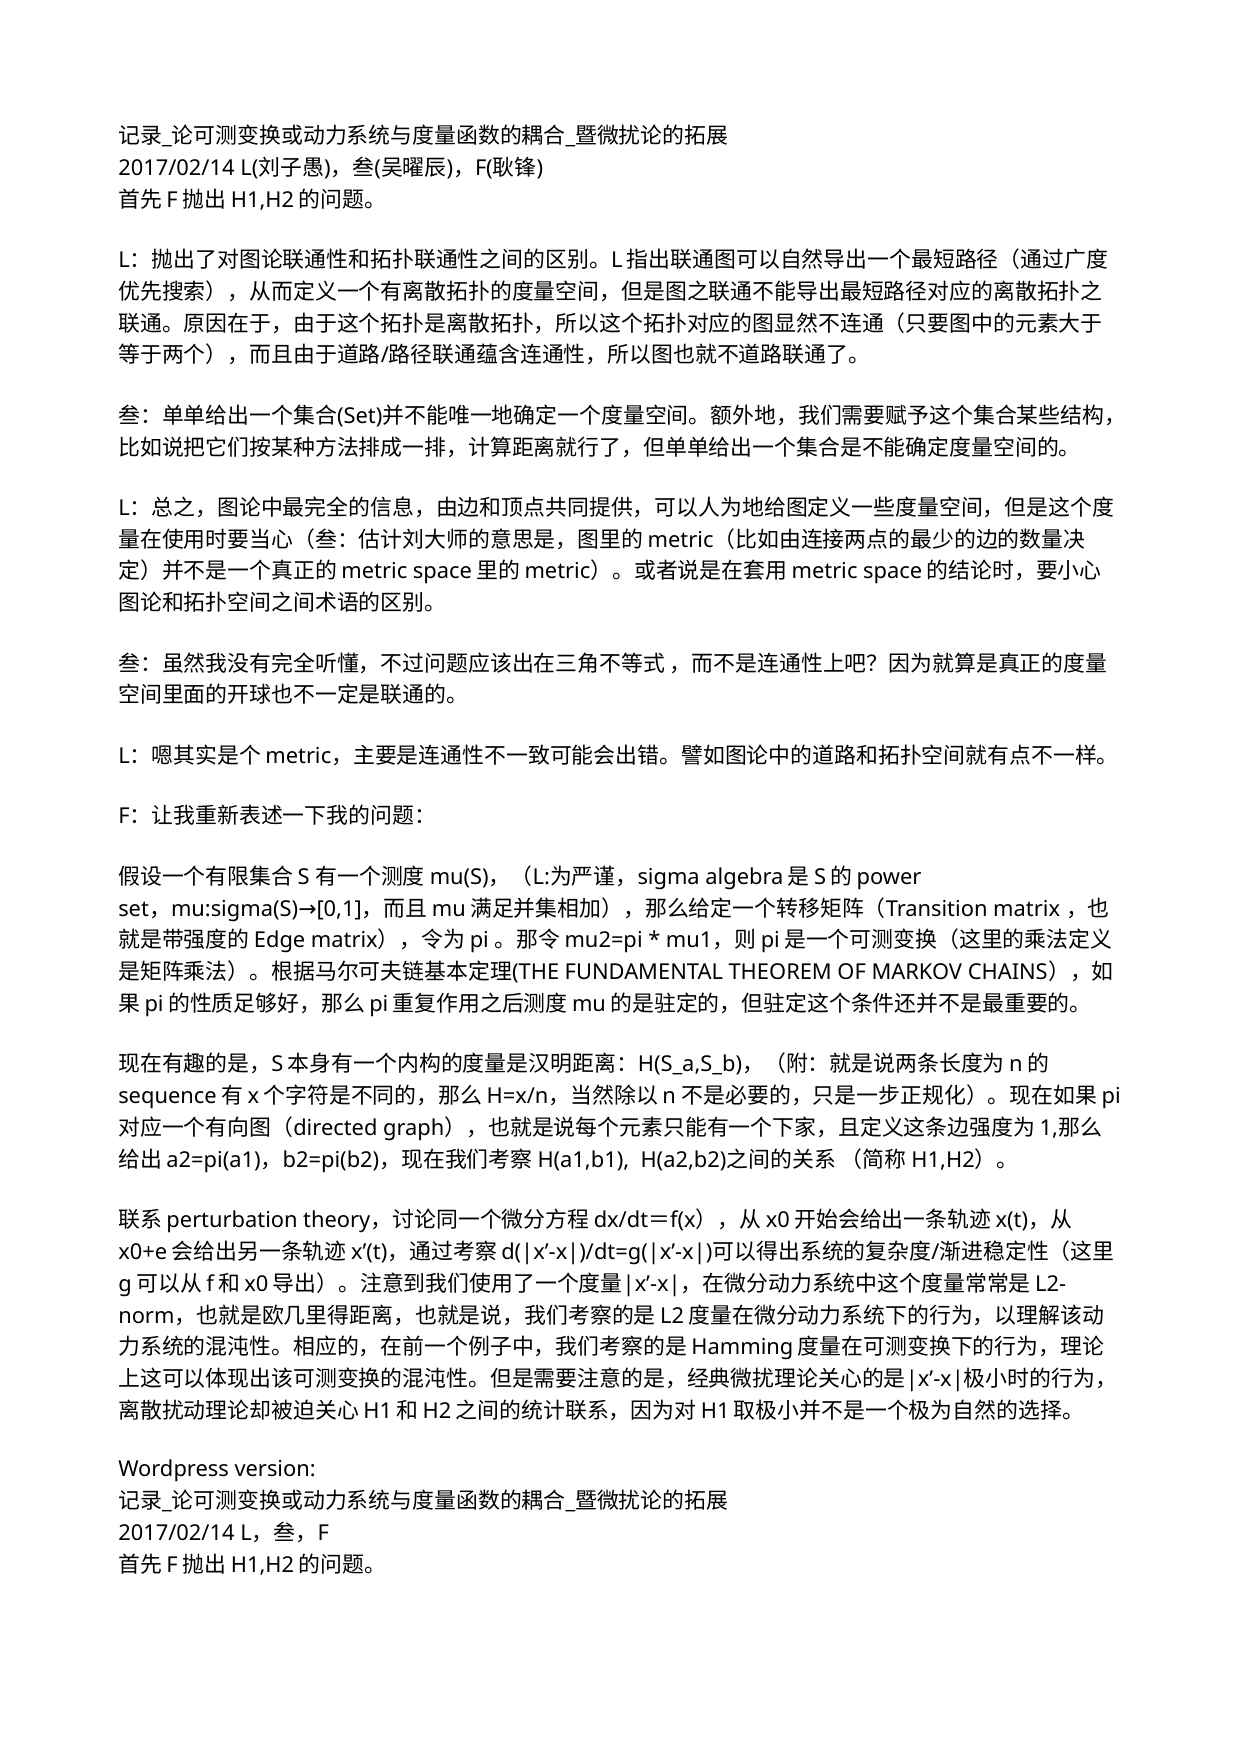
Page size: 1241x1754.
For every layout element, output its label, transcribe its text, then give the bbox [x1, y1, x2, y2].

text 假设一个有限集合S 有一个测度 mu(S)，（L:为严谨，sigma algebra是S的power set，mu:sigma(S)→[0,1]，而且mu满足并集相加），那么给定一个转移矩阵（Transition matrix ，也就是带强度的Edge matrix），令为pi 。那令mu2=pi * mu1，则pi是一个可测变换（这里的乘法定义是矩阵乘法）。根据马尔可夫链基本定理(THE FUNDAMENTAL THEOREM OF MARKOV CHAINS），如果pi的性质足够好，那么pi重复作用之后测度mu的是驻定的，但驻定这个条件还并不是最重要的。 [118, 859, 1122, 1018]
text L：嗯其实是个metric，主要是连通性不一致可能会出错。譬如图论中的道路和拓扑空间就有点不一样。 [118, 738, 1122, 769]
text F：让我重新表述一下我的问题： [118, 798, 1122, 830]
text 记录_论可测变换或动力系统与度量函数的耦合_暨微扰论的拓展 [118, 1483, 1122, 1515]
text 首先F抛出 H1,H2的问题。 [118, 182, 1122, 213]
text 记录_论可测变换或动力系统与度量函数的耦合_暨微扰论的拓展 [118, 118, 1122, 150]
text 联系perturbation theory，讨论同一个微分方程dx/dt＝f(x），从x0开始会给出一条轨迹x(t)，从x0+e会给出另一条轨迹x’(t)，通过考察d(|x’-x|)/dt=g(|x’-x|)可以得出系统的复杂度/渐进稳定性（这里g可以从f和x0导出）。注意到我们使用了一个度量|x’-x|，在微分动力系统中这个度量常常是L2-norm，也就是欧几里得距离，也就是说，我们考察的是L2度量在微分动力系统下的行为，以理解该动力系统的混沌性。相应的，在前一个例子中，我们考察的是Hamming度量在可测变换下的行为，理论上这可以体现出该可测变换的混沌性。但是需要注意的是，经典微扰理论关心的是|x’-x|极小时的行为，离散扰动理论却被迫关心H1和H2之间的统计联系，因为对H1取极小并不是一个极为自然的选择。 [118, 1202, 1122, 1425]
text L：总之，图论中最完全的信息，由边和顶点共同提供，可以人为地给图定义一些度量空间，但是这个度量在使用时要当心（叁：估计刘大师的意思是，图里的metric（比如由连接两点的最少的边的数量决定）并不是一个真正的metric space里的metric）。或者说是在套用metric space的结论时，要小心图论和拓扑空间之间术语的区别。 [118, 490, 1122, 617]
text 叁：虽然我没有完全听懂，不过问题应该出在三角不等式 ，而不是连通性上吧？因为就算是真正的度量空间里面的开球也不一定是联通的。 [118, 646, 1122, 709]
text 叁：单单给出一个集合(Set)并不能唯一地确定一个度量空间。额外地，我们需要赋予这个集合某些结构，比如说把它们按某种方法排成一排，计算距离就行了，但单单给出一个集合是不能确定度量空间的。 [118, 398, 1122, 461]
text 现在有趣的是，S本身有一个内构的度量是汉明距离：H(S_a,S_b)，（附：就是说两条长度为n的sequence有x个字符是不同的，那么H=x/n，当然除以n 不是必要的，只是一步正规化）。现在如果pi对应一个有向图（directed graph），也就是说每个元素只能有一个下家，且定义这条边强度为1,那么给出a2=pi(a1)，b2=pi(b2)，现在我们考察 H(a1,b1), H(a2,b2)之间的关系 （简称 H1,H2）。 [118, 1046, 1122, 1173]
text Wordpress version: [118, 1453, 1122, 1483]
text 2017/02/14 L，叁，F [118, 1515, 1122, 1547]
text 2017/02/14 L(刘子愚)，叁(吴曜辰)，F(耿锋) [118, 150, 1122, 182]
text 首先F抛出 H1,H2的问题。 [118, 1547, 1122, 1578]
text L：抛出了对图论联通性和拓扑联通性之间的区别。L指出联通图可以自然导出一个最短路径（通过广度优先搜索），从而定义一个有离散拓扑的度量空间，但是图之联通不能导出最短路径对应的离散拓扑之联通。原因在于，由于这个拓扑是离散拓扑，所以这个拓扑对应的图显然不连通（只要图中的元素大于等于两个），而且由于道路/路径联通蕴含连通性，所以图也就不道路联通了。 [118, 242, 1122, 369]
